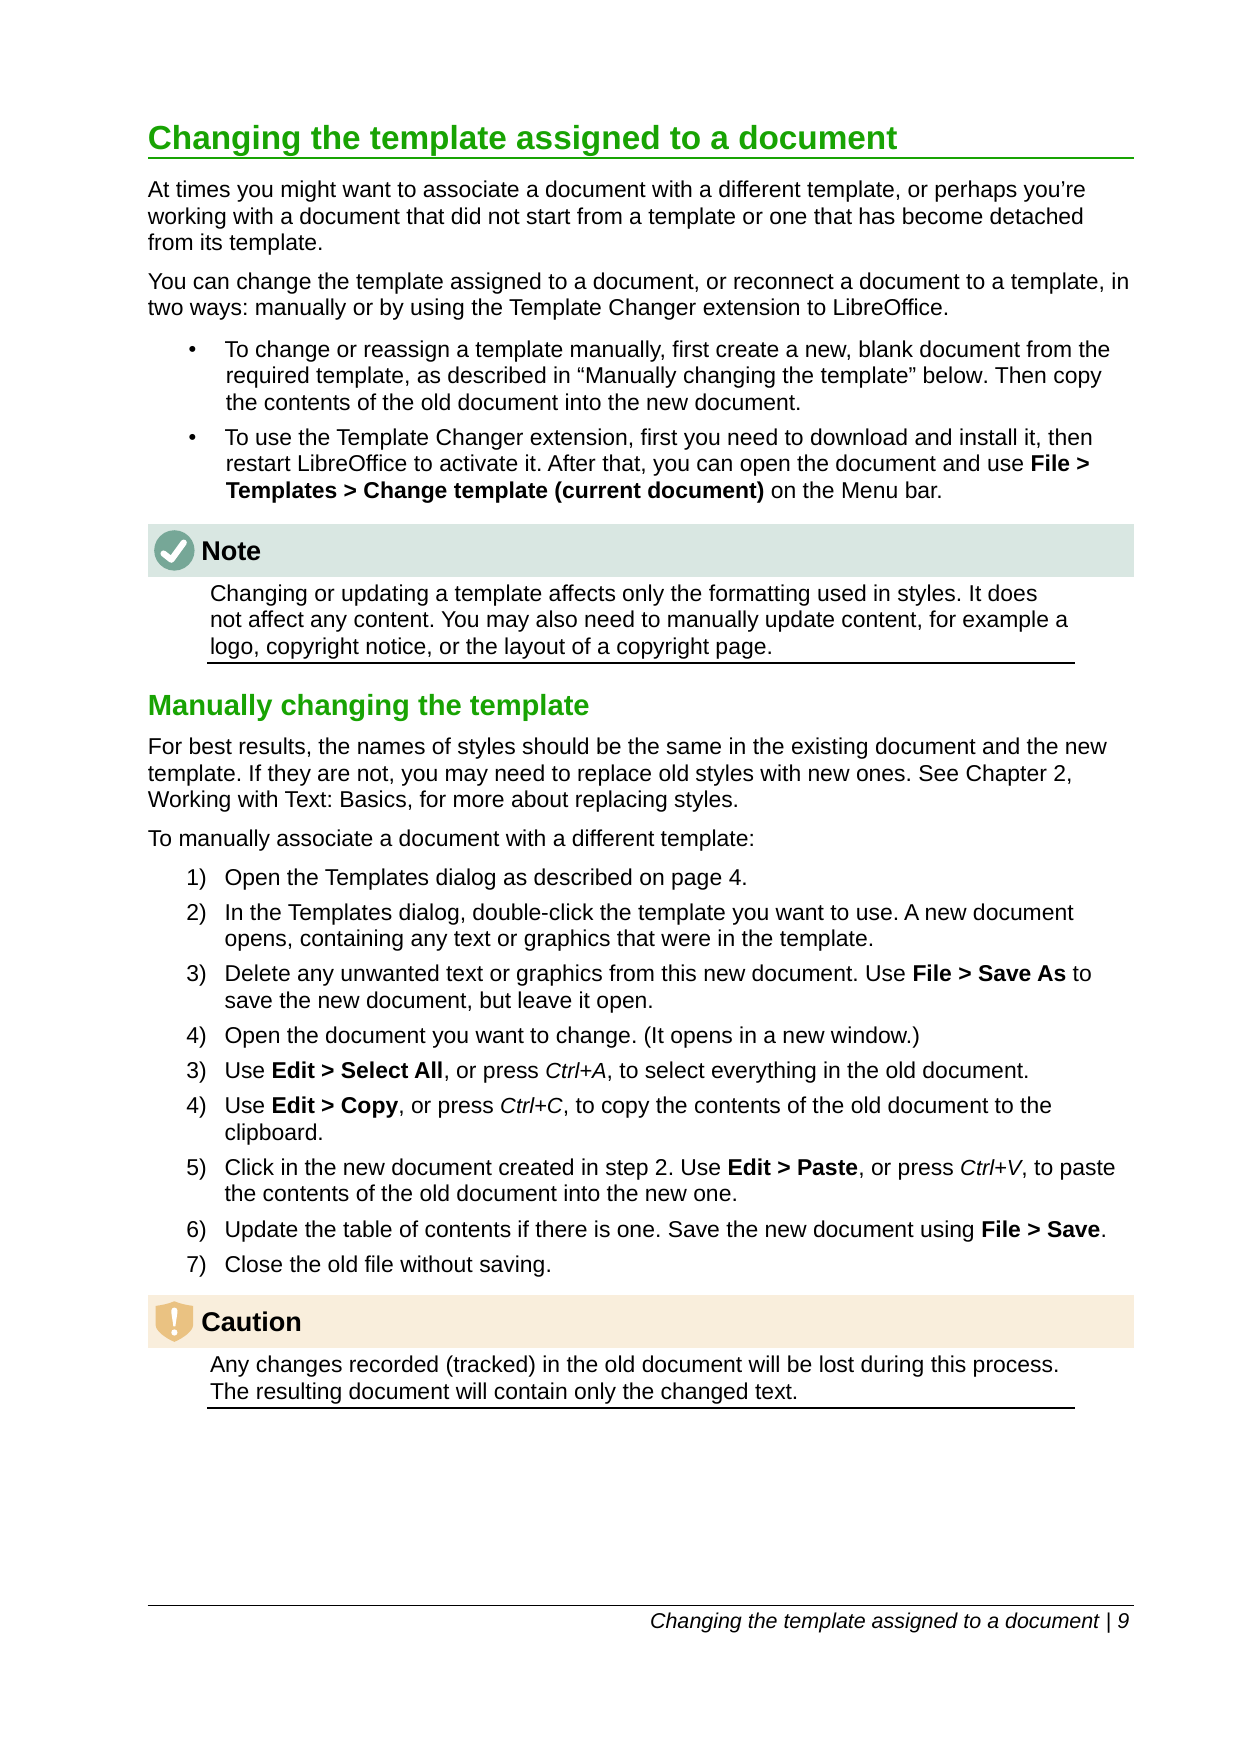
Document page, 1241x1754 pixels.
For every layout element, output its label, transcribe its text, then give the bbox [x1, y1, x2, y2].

text For best results, the names of styles should be the same in the existing document and the new template. If they are not, you may need to replace old styles with new ones. See Chapter 2, Working with Text: Basics, for more about replacing styles. [148, 733, 1134, 812]
list Use Edit > Copy, or press Ctrl+C, to copy the contents of the old document to the clipboard. [207, 1092, 1134, 1145]
list Open the document you want to change. (It opens in a new window.) [207, 1022, 1134, 1048]
text You can change the template assigned to a document, or reconnect a document to a template, in two ways: manually or by using the Template Changer extension to LibreOffice. [148, 268, 1134, 321]
text Any changes recorded (tracked) in the old document will be lost during this process. The resulting document will contain only the changed text. [207, 1348, 1075, 1407]
list Use Edit > Select All, or press Ctrl+A, to select everything in the old document. [207, 1057, 1134, 1083]
list To change or reassign a template manually, first create a new, blank document from the required template, as described in “Manually changing the template” below. Then copy the contents of the old document into the new document. [185, 333, 1134, 415]
list Click in the new document created in step 2. Use Edit > Paste, or press Ctrl+V, to paste the contents of the old document into the new one. [207, 1154, 1134, 1207]
list Close the old file without saving. [207, 1251, 1134, 1277]
list To use the Template Changer extension, first you need to download and install it, then restart LibreOffice to activate it. After that, you can open the document and use File > Templates > Change template (current document) on the Menu bar. [185, 421, 1134, 506]
subtitle Note [148, 524, 1134, 577]
text To manually associate a document with a different template: [148, 825, 1134, 851]
list In the Templates dialog, double-click the template you want to use. A new document opens, containing any text or graphics that were in the template. [207, 899, 1134, 952]
subtitle Caution [148, 1295, 1134, 1348]
list Update the table of contents if there is one. Save the new document using File > Save. [207, 1216, 1134, 1242]
subtitle Changing the template assigned to a document [148, 118, 1134, 157]
subtitle Manually changing the template [148, 688, 1134, 721]
list Delete any unwanted text or graphics from this new document. Use File > Save As to save the new document, but leave it open. [207, 960, 1134, 1013]
text Changing or updating a template affects only the formatting used in styles. It does not affect any content. You may also need to manually update content, for example a logo, copyright notice, or the layout of a copyright page. [207, 577, 1075, 662]
list Open the Templates dialog as described on page 4. [207, 864, 1134, 890]
text At times you might want to associate a document with a different template, or perhaps you’re working with a document that did not start from a template or one that has become detached from its template. [148, 176, 1134, 255]
